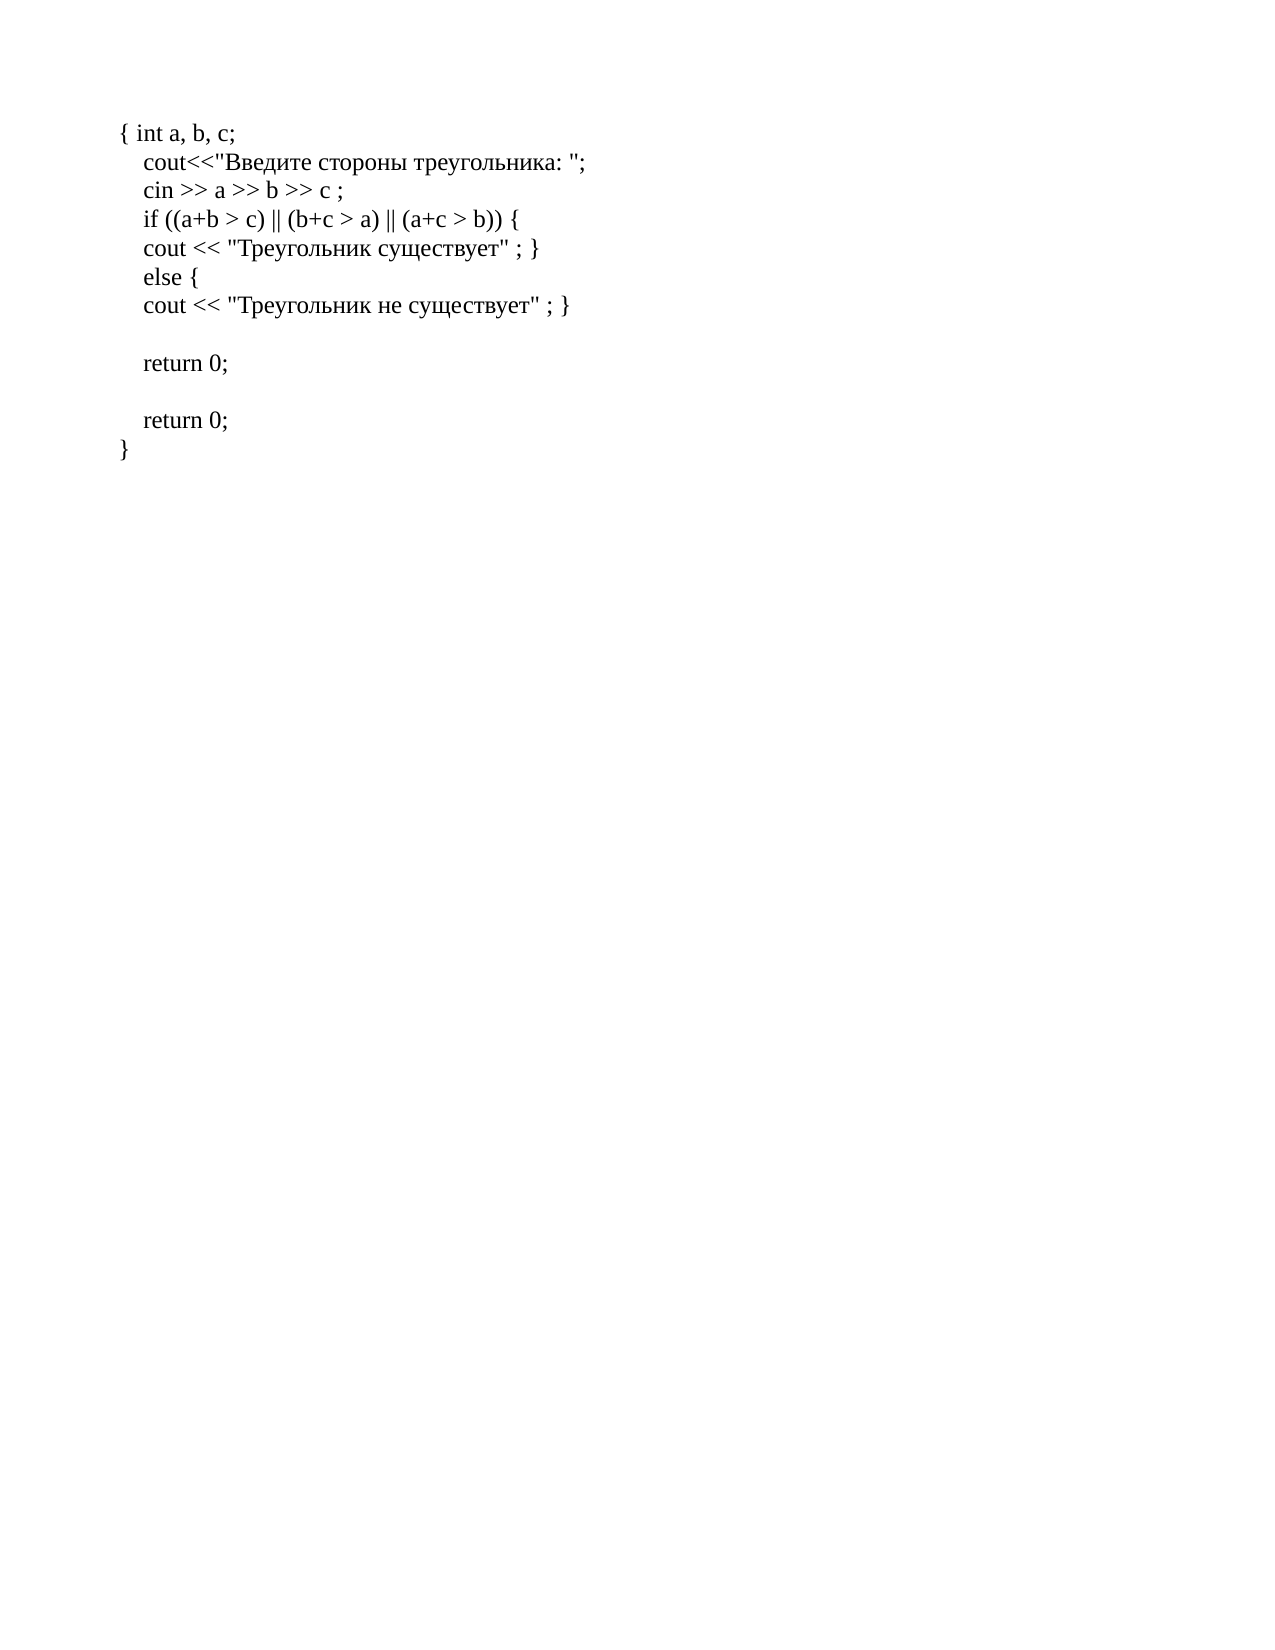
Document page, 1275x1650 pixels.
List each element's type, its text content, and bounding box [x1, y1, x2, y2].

text { int a, b, c; cout<<"Введите стороны треугольника: "; cin >> a >> b >> c ; if ((a+b > c) || (b+c > a) || (a+c > b)) { cout << "Треугольник существует" ; } else { cout << "Треугольник не существует" ; } return 0; return 0; } [118, 118, 1157, 492]
